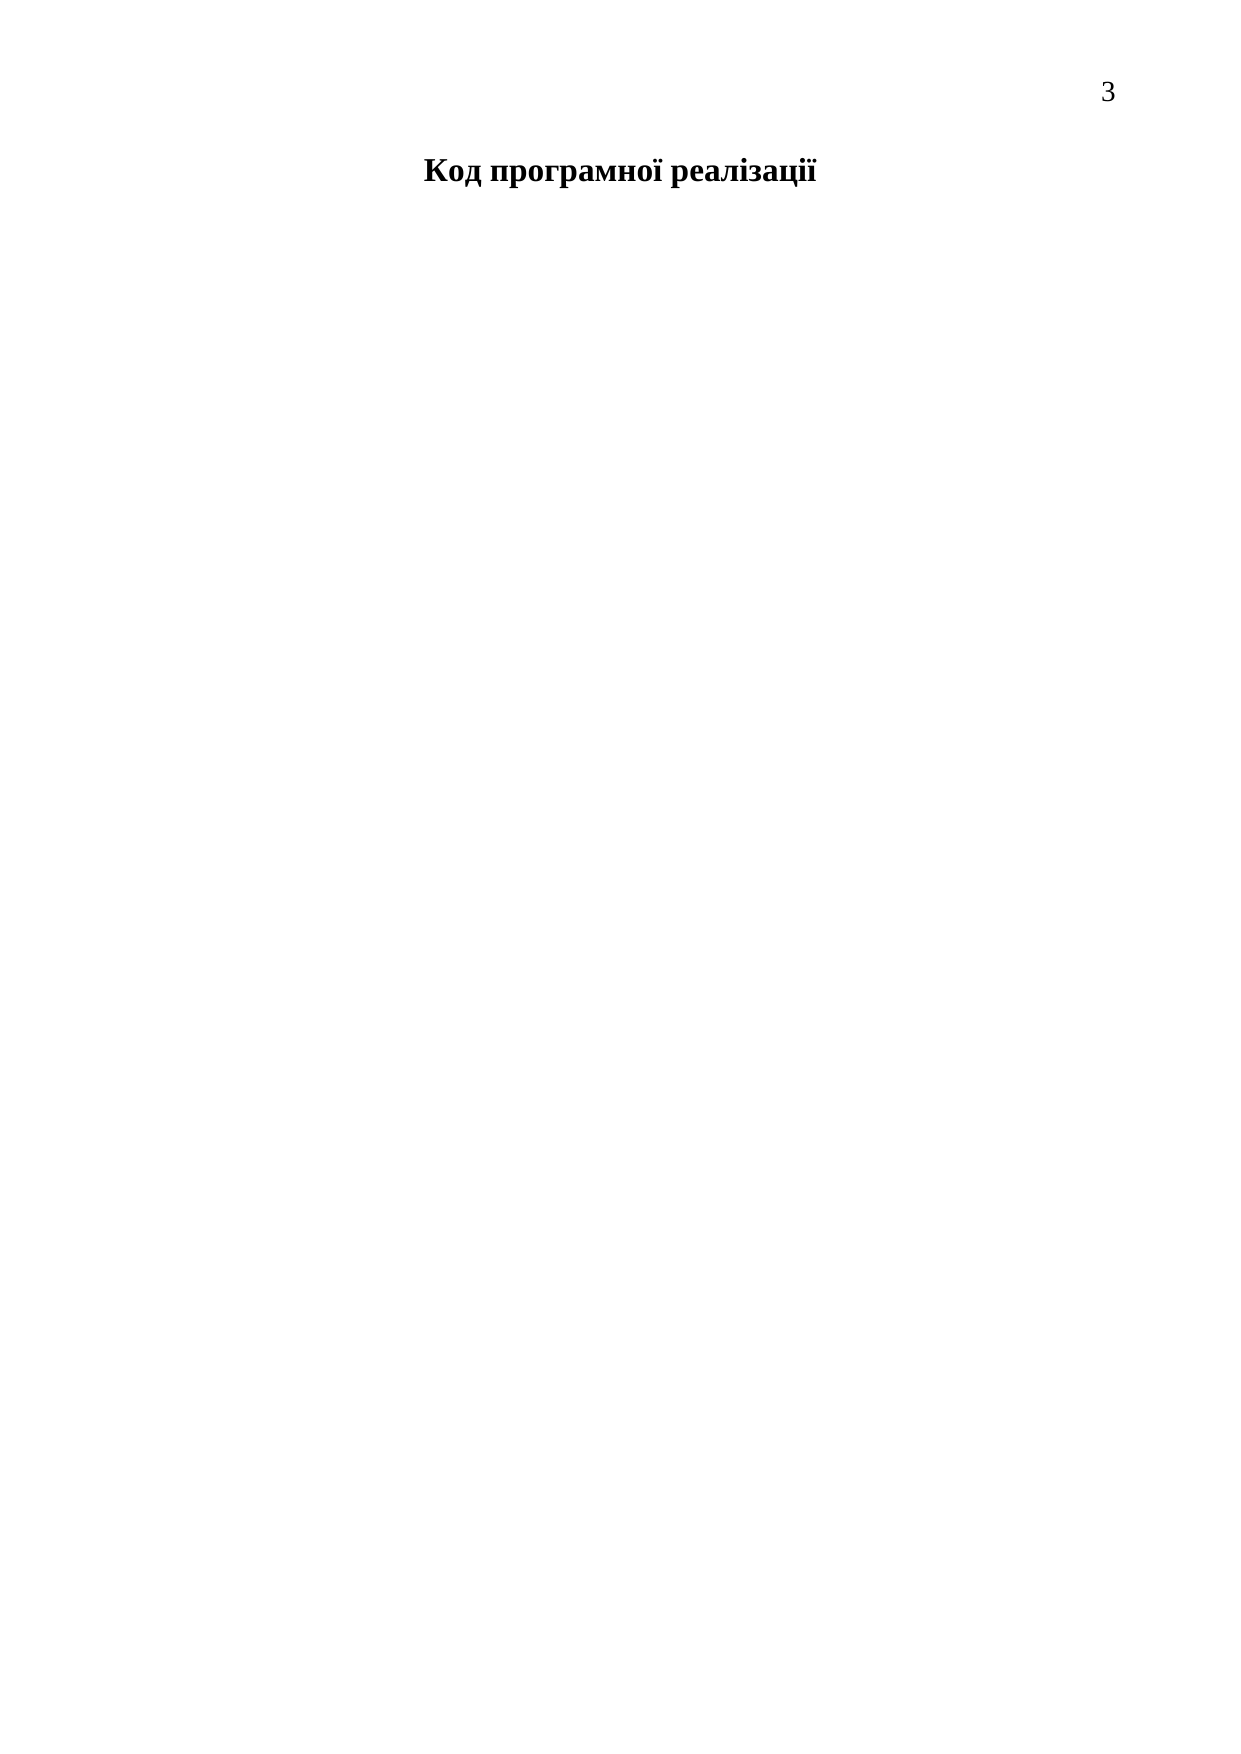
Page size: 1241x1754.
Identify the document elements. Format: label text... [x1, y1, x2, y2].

text Код програмної реалізації [112, 150, 1128, 188]
